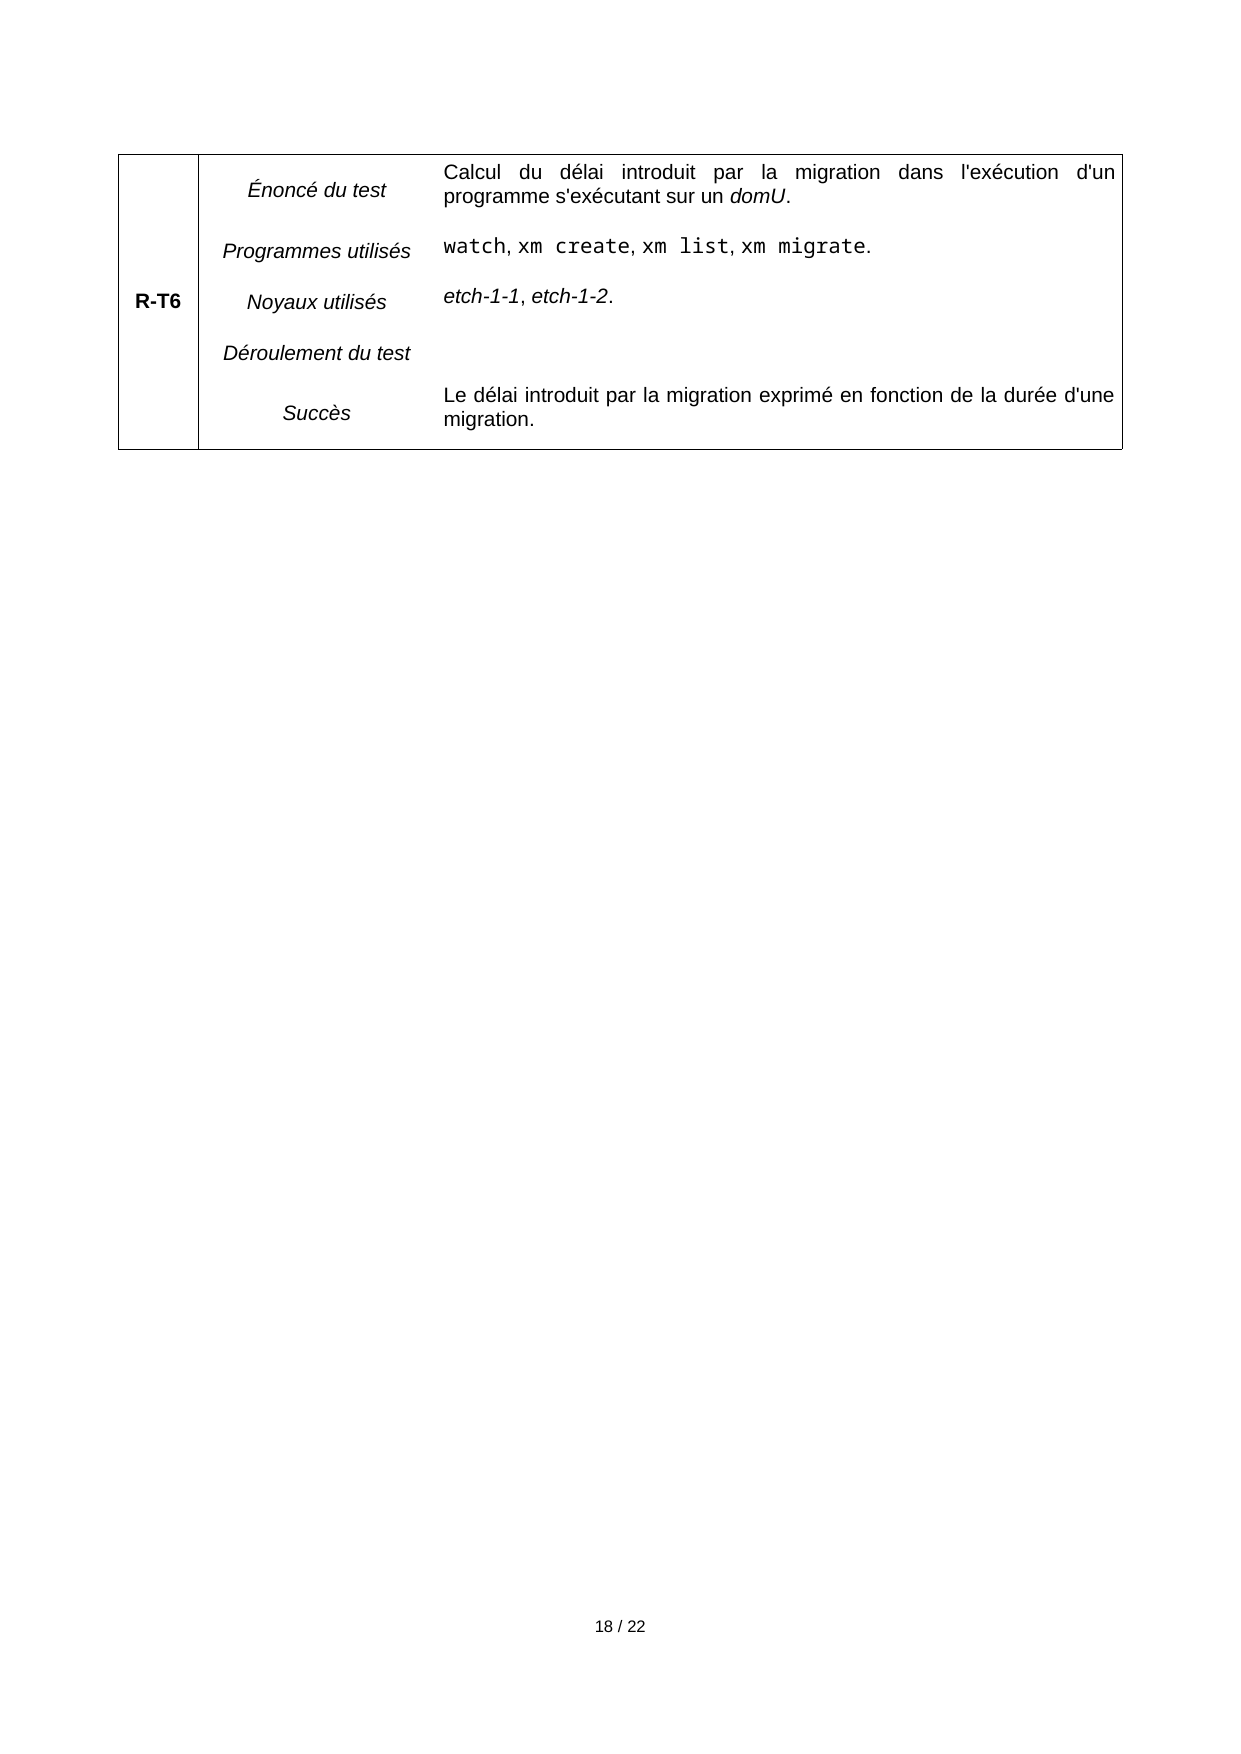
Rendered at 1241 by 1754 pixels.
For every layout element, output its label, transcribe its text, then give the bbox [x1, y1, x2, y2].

table_cell Succès [199, 378, 438, 449]
table_header R-T6 [119, 155, 198, 449]
table_cell Le délai introduit par la migration exprimé en fonction de la durée d'une migration. [438, 378, 1122, 449]
table_header Énoncé du test [199, 155, 438, 225]
table_cell Déroulement du test [199, 327, 438, 377]
table_header Calcul du délai introduit par la migration dans l'exécution d'un programme s'exécutant sur un domU. [438, 155, 1122, 225]
table_cell Programmes utilisés [199, 225, 438, 277]
table_cell Noyaux utilisés [199, 277, 438, 327]
table_cell [438, 327, 1122, 377]
table_cell etch-1-1, etch-1-2. [438, 277, 1122, 327]
table_cell watch, xm create, xm list, xm migrate. [438, 225, 1122, 277]
